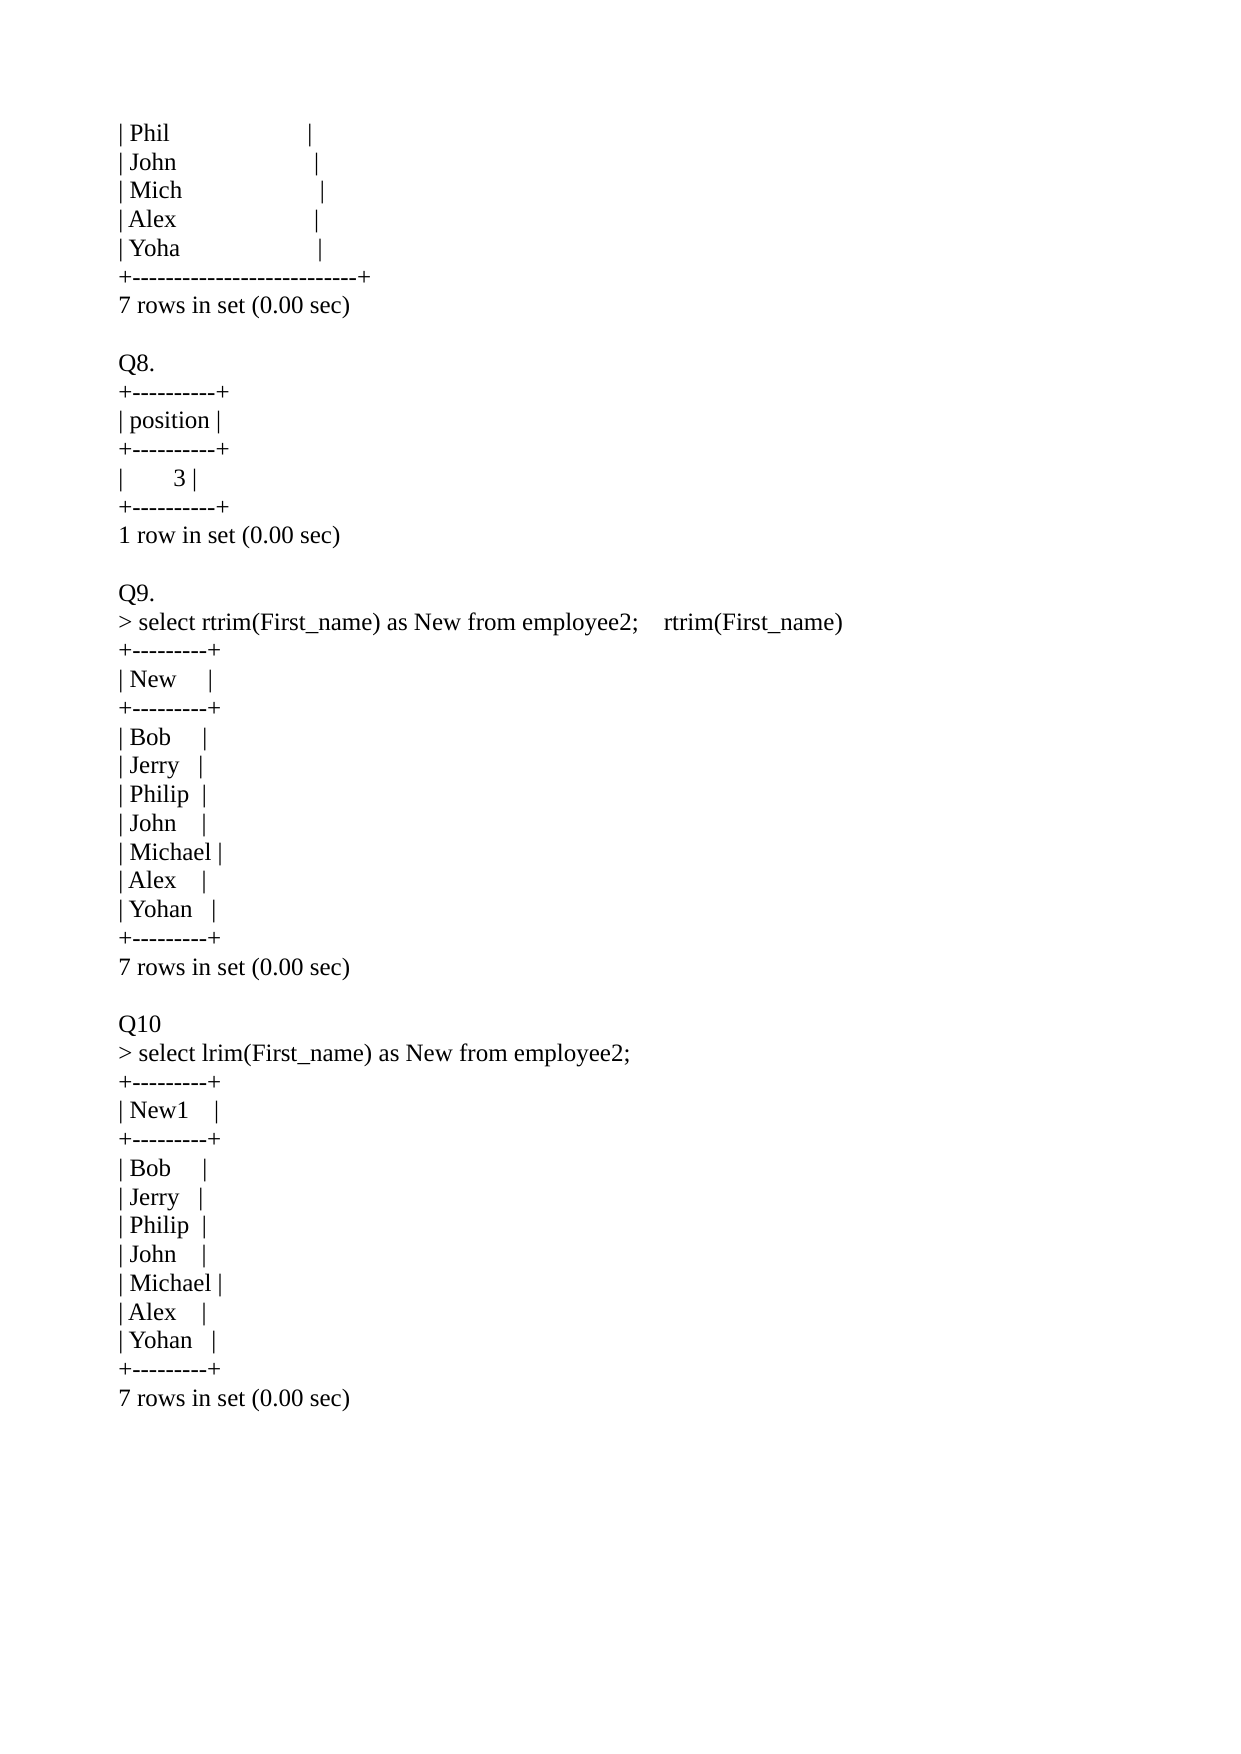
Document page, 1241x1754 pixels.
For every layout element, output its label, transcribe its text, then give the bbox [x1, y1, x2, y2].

text +----------+ [118, 434, 1122, 463]
text | New | [118, 664, 1122, 693]
text | Yohan | [118, 894, 1122, 923]
text > select lrim(First_name) as New from employee2; [118, 1038, 1122, 1067]
text | 3 | [118, 463, 1122, 492]
text Q8. [118, 348, 1122, 377]
text > select rtrim(First_name) as New from employee2; rtrim(First_name) [118, 607, 1122, 636]
text +---------------------------+ [118, 262, 1122, 291]
text | Michael | [118, 1268, 1122, 1297]
text | Mich | [118, 176, 1122, 204]
text | Phil | [118, 118, 1122, 147]
text +---------+ [118, 1354, 1122, 1383]
text +----------+ [118, 377, 1122, 406]
text | John | [118, 147, 1122, 176]
text +---------+ [118, 923, 1122, 952]
text +---------+ [118, 693, 1122, 722]
text | Yohan | [118, 1326, 1122, 1354]
text | Philip | [118, 779, 1122, 808]
text | Yoha | [118, 233, 1122, 262]
text +---------+ [118, 636, 1122, 664]
text | Jerry | [118, 1182, 1122, 1211]
text | John | [118, 808, 1122, 837]
text | position | [118, 406, 1122, 434]
text 7 rows in set (0.00 sec) [118, 1383, 1122, 1412]
text Q10 [118, 1009, 1122, 1038]
text 7 rows in set (0.00 sec) [118, 291, 1122, 319]
text | Bob | [118, 722, 1122, 751]
text +---------+ [118, 1067, 1122, 1096]
text | John | [118, 1239, 1122, 1268]
text 1 row in set (0.00 sec) [118, 521, 1122, 549]
text +----------+ [118, 492, 1122, 521]
text +---------+ [118, 1124, 1122, 1153]
text | Jerry | [118, 751, 1122, 779]
text Q9. [118, 578, 1122, 607]
text | Alex | [118, 1297, 1122, 1326]
text | Bob | [118, 1153, 1122, 1182]
text | Michael | [118, 837, 1122, 866]
text | Alex | [118, 204, 1122, 233]
text 7 rows in set (0.00 sec) [118, 952, 1122, 981]
text | Alex | [118, 866, 1122, 894]
text | Philip | [118, 1211, 1122, 1239]
text | New1 | [118, 1096, 1122, 1124]
